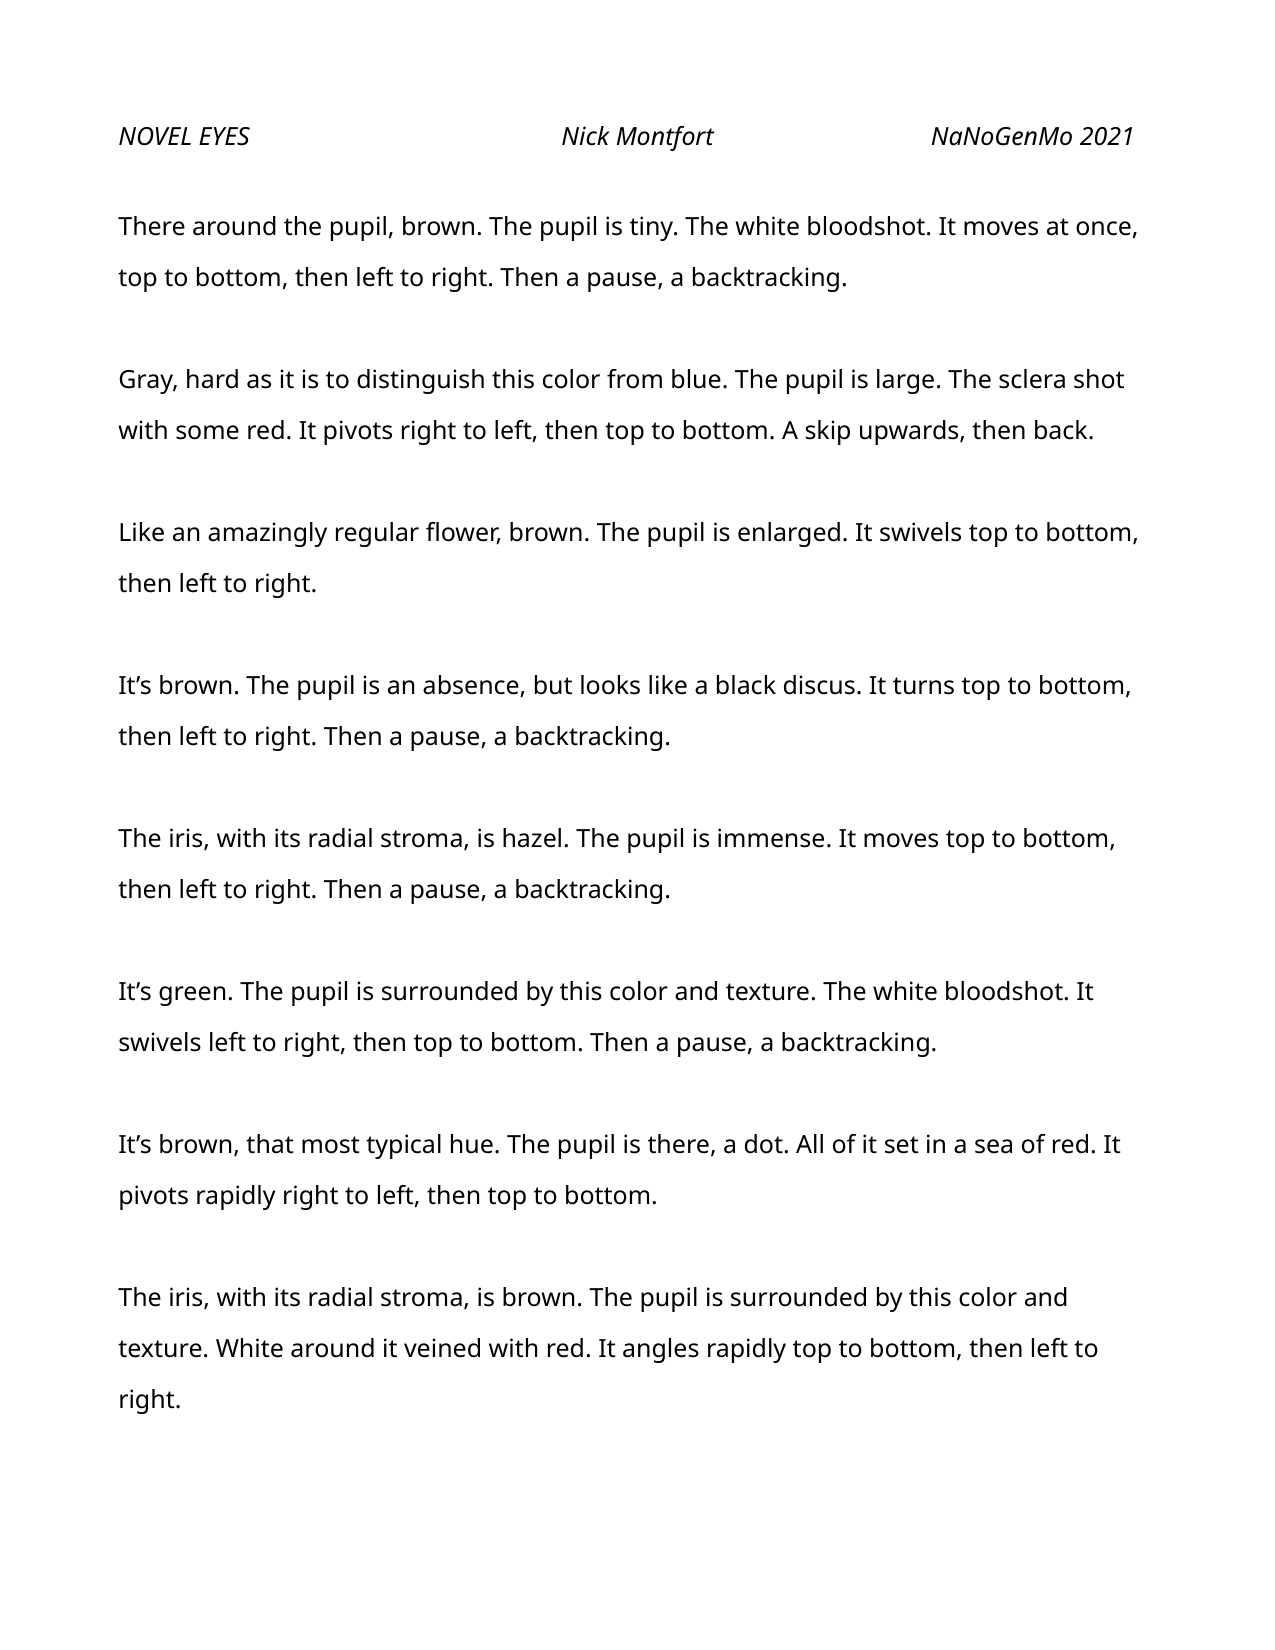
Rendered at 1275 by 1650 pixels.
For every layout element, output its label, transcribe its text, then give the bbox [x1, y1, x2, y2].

text It’s green. The pupil is surrounded by this color and texture. The white bloodshot. It swivels left to right, then top to bottom. Then a pause, a backtracking. [118, 974, 1157, 1059]
text It’s brown, that most typical hue. The pupil is there, a dot. All of it set in a sea of red. It pivots rapidly right to left, then top to bottom. [118, 1127, 1157, 1212]
text Gray, hard as it is to distinguish this color from blue. The pupil is large. The sclera shot with some red. It pivots right to left, then top to bottom. A skip upwards, then back. [118, 361, 1157, 446]
text The iris, with its radial stroma, is hazel. The pupil is immense. It moves top to bottom, then left to right. Then a pause, a backtracking. [118, 821, 1157, 906]
text Like an amazingly regular flower, brown. The pupil is enlarged. It swivels top to bottom, then left to right. [118, 514, 1157, 599]
text There around the pupil, brown. The pupil is tiny. The white bloodshot. It moves at once, top to bottom, then left to right. Then a pause, a backtracking. [118, 208, 1157, 293]
text The iris, with its radial stroma, is brown. The pupil is surrounded by this color and texture. White around it veined with red. It angles rapidly top to bottom, then left to right. [118, 1280, 1157, 1416]
text It’s brown. The pupil is an absence, but looks like a black discus. It turns top to bottom, then left to right. Then a pause, a backtracking. [118, 667, 1157, 753]
